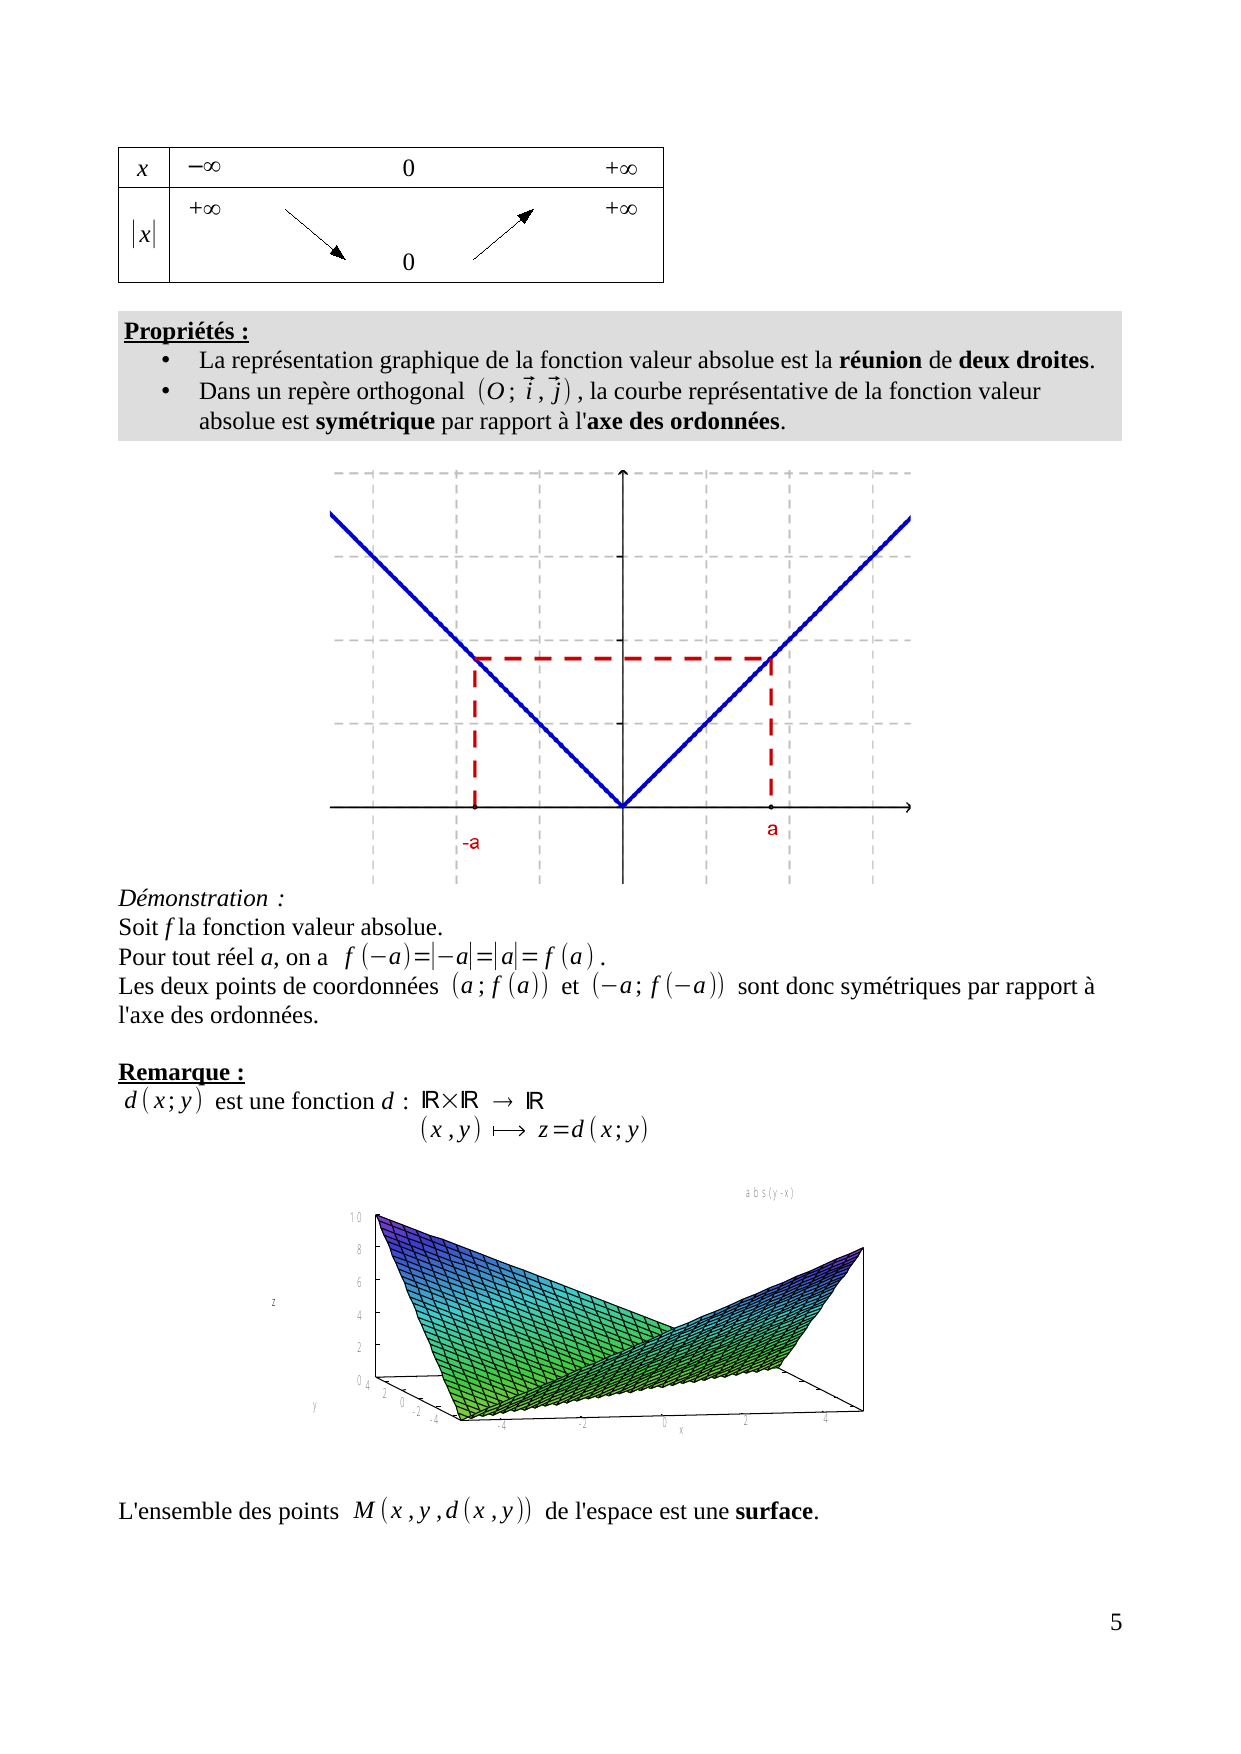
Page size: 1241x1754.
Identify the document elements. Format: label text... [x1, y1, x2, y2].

table_cell 0 [390, 188, 427, 282]
text Démonstration : [118, 470, 1122, 912]
text L'ensemble des points de l'espace est une surface. [118, 1144, 1122, 1525]
table_cell [119, 188, 169, 282]
table_header –∞ [170, 148, 241, 187]
table_header [241, 148, 390, 187]
table_header 0 [390, 148, 427, 187]
text Pour tout réel a, on a . [118, 941, 1122, 971]
table_header x [119, 148, 169, 187]
text Les deux points de coordonnées et sont donc symétriques par rapport à l'axe des ordonnées. [118, 971, 1122, 1029]
table_cell [241, 188, 390, 282]
table_cell [428, 188, 579, 282]
text Soit f la fonction valeur absolue. [118, 912, 1122, 941]
table_cell +∞ [579, 188, 663, 282]
text est une fonction d :  ℝ [118, 1086, 1122, 1115]
table_header +∞ [579, 148, 663, 187]
text Remarque : [118, 1057, 1122, 1086]
table_cell +∞ [170, 188, 241, 282]
table_header [428, 148, 579, 187]
table_header Propriétés : La représentation graphique de la fonction valeur absolue est la réunion de deux droites. Dans un repère orthogonal , la courbe représentative de la fonction valeur absolue est symétrique par rapport à l'axe des ordonnées. [118, 311, 1122, 441]
